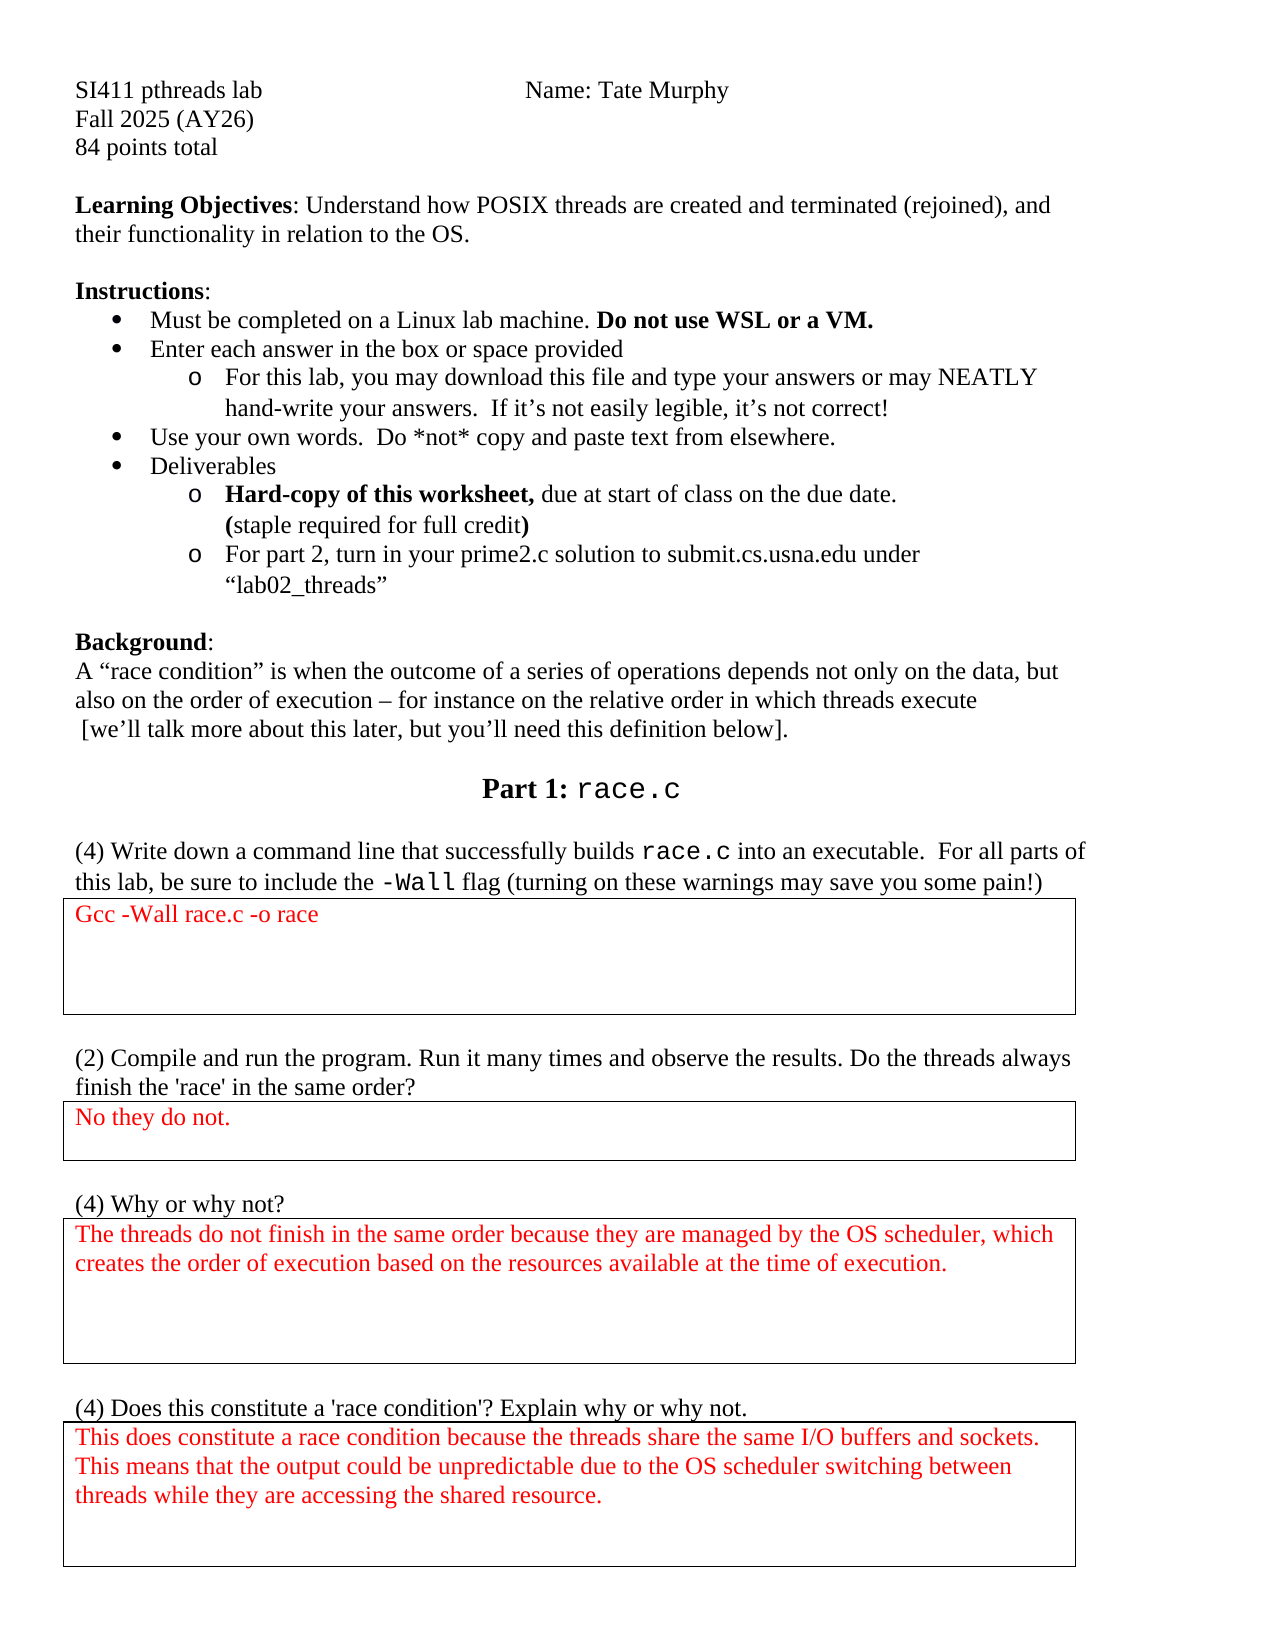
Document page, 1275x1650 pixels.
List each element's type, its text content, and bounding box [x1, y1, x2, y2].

list Deliverables [112, 451, 1087, 479]
text SI411 pthreads lab Name: Tate Murphy [75, 75, 1087, 104]
list Hard-copy of this worksheet, due at start of class on the due date. (staple required for full credit) [187, 479, 1087, 539]
text (4) Why or why not? [75, 1189, 1087, 1218]
text Fall 2025 (AY26) [75, 104, 1087, 132]
text 84 points total [75, 132, 1087, 161]
table_header No they do not. [64, 1102, 1075, 1159]
table_header This does constitute a race condition because the threads share the same I/O buffers and sockets. This means that the output could be unpredictable due to the OS scheduler switching between threads while they are accessing the shared resource. [64, 1423, 1075, 1566]
table_header Gcc -Wall race.c -o race [64, 899, 1075, 1014]
list For part 2, turn in your prime2.c solution to submit.cs.usna.edu under “lab02_threads” [187, 539, 1087, 599]
text A “race condition” is when the outcome of a series of operations depends not only on the data, but also on the order of execution – for instance on the relative order in which threads execute [we’ll talk more about this later, but you’ll need this definition below]. [75, 656, 1087, 742]
text (4) Does this constitute a 'race condition'? Explain why or why not. [75, 1393, 1087, 1421]
text Background: [75, 627, 1087, 656]
text Part 1: race.c [75, 771, 1087, 807]
list Must be completed on a Linux lab machine. Do not use WSL or a VM. [112, 305, 1087, 334]
text Learning Objectives: Understand how POSIX threads are created and terminated (rejoined), and their functionality in relation to the OS. [75, 190, 1087, 276]
text Instructions: [75, 276, 1087, 305]
text (4) Write down a command line that successfully builds race.c into an executable. For all parts of this lab, be sure to include the -Wall flag (turning on these warnings may save you some pain!) [75, 836, 1087, 898]
table_header The threads do not finish in the same order because they are managed by the OS scheduler, which creates the order of execution based on the resources available at the time of execution. [64, 1219, 1075, 1363]
list Use your own words. Do *not* copy and paste text from elsewhere. [112, 422, 1087, 451]
text (2) Compile and run the program. Run it many times and observe the results. Do the threads always finish the 'race' in the same order? [75, 1043, 1087, 1101]
list For this lab, you may download this file and type your answers or may NEATLY hand-write your answers. If it’s not easily legible, it’s not correct! [187, 362, 1087, 422]
list Enter each answer in the box or space provided [112, 334, 1087, 362]
